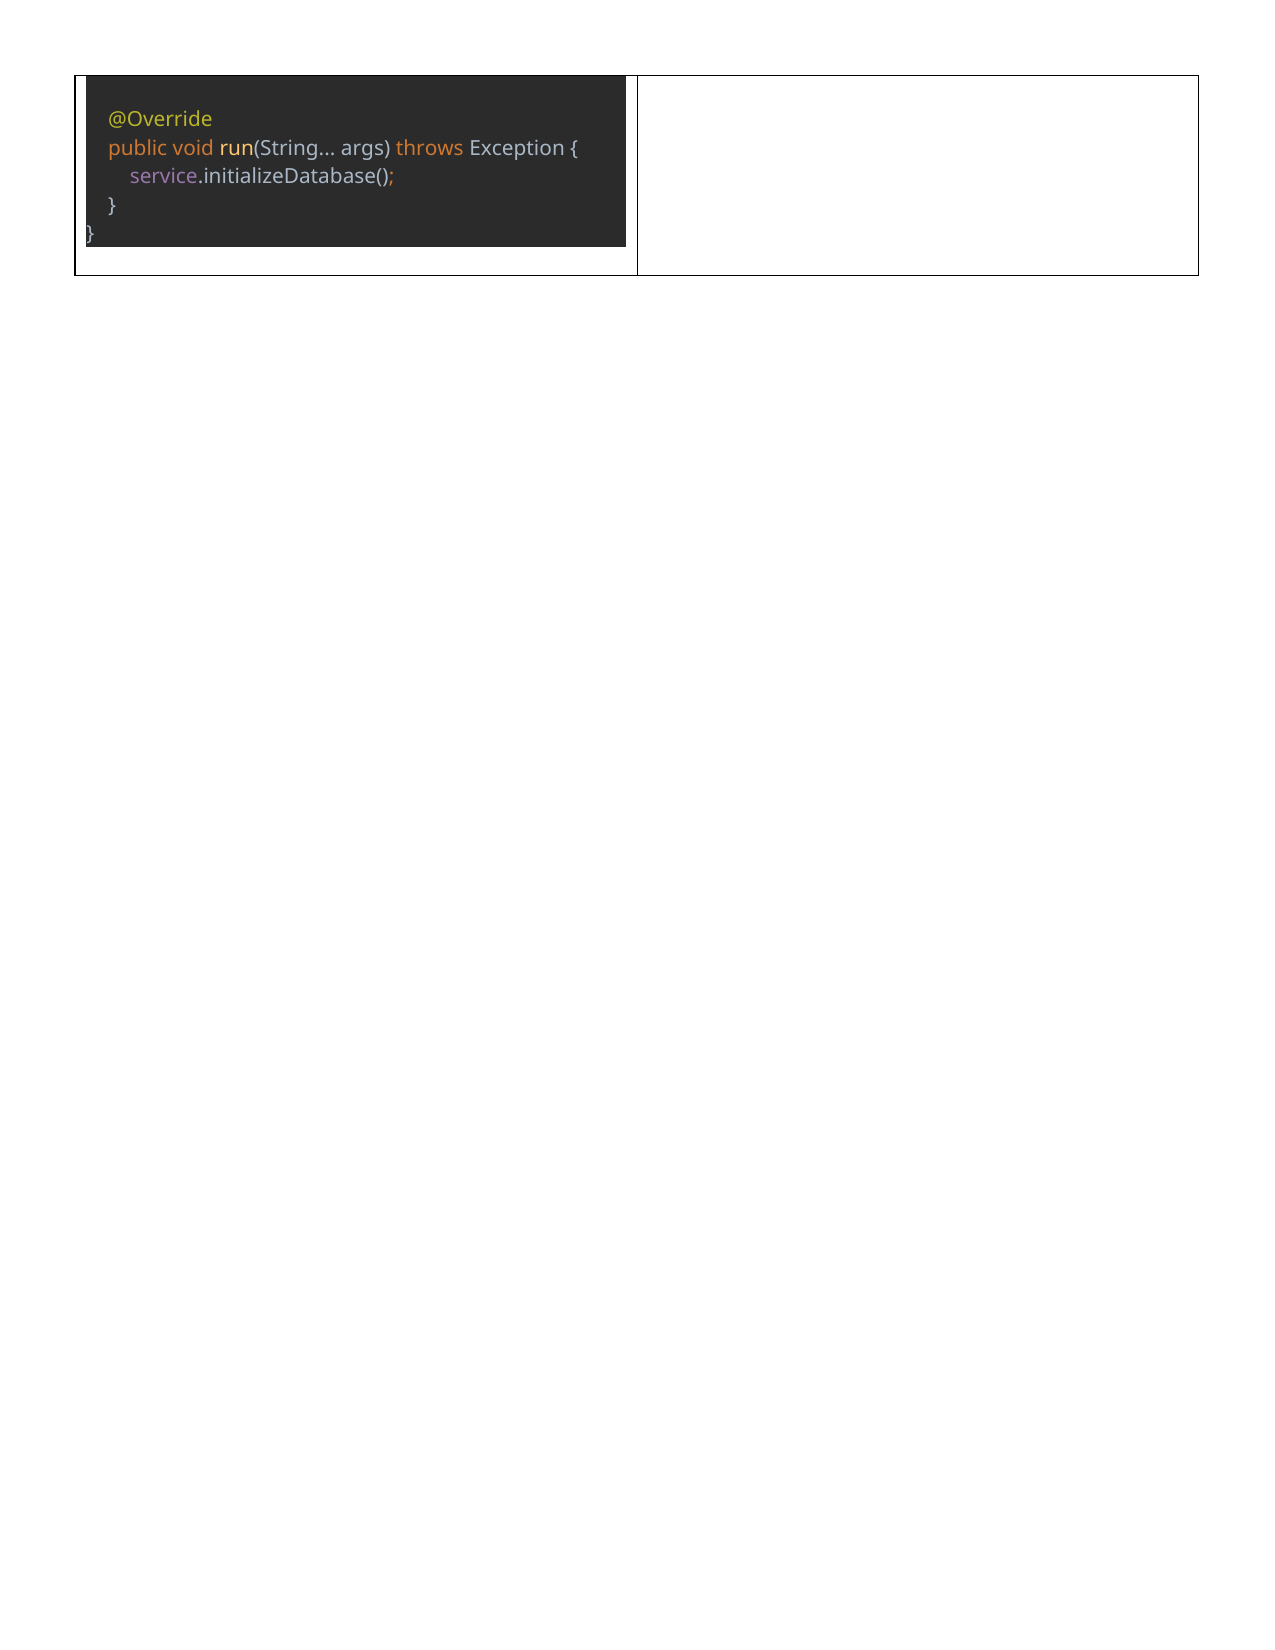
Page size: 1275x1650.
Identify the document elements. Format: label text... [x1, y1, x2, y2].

table_cell [638, 76, 1198, 275]
table_cell @Component public class AppInit implements CommandLineRunner { private final ProductService service; @Autowired public AppInit(ProductService service) { this.service = service; } @Override public void run(String... args) throws Exception { service.initializeDatabase(); } } [76, 76, 637, 275]
